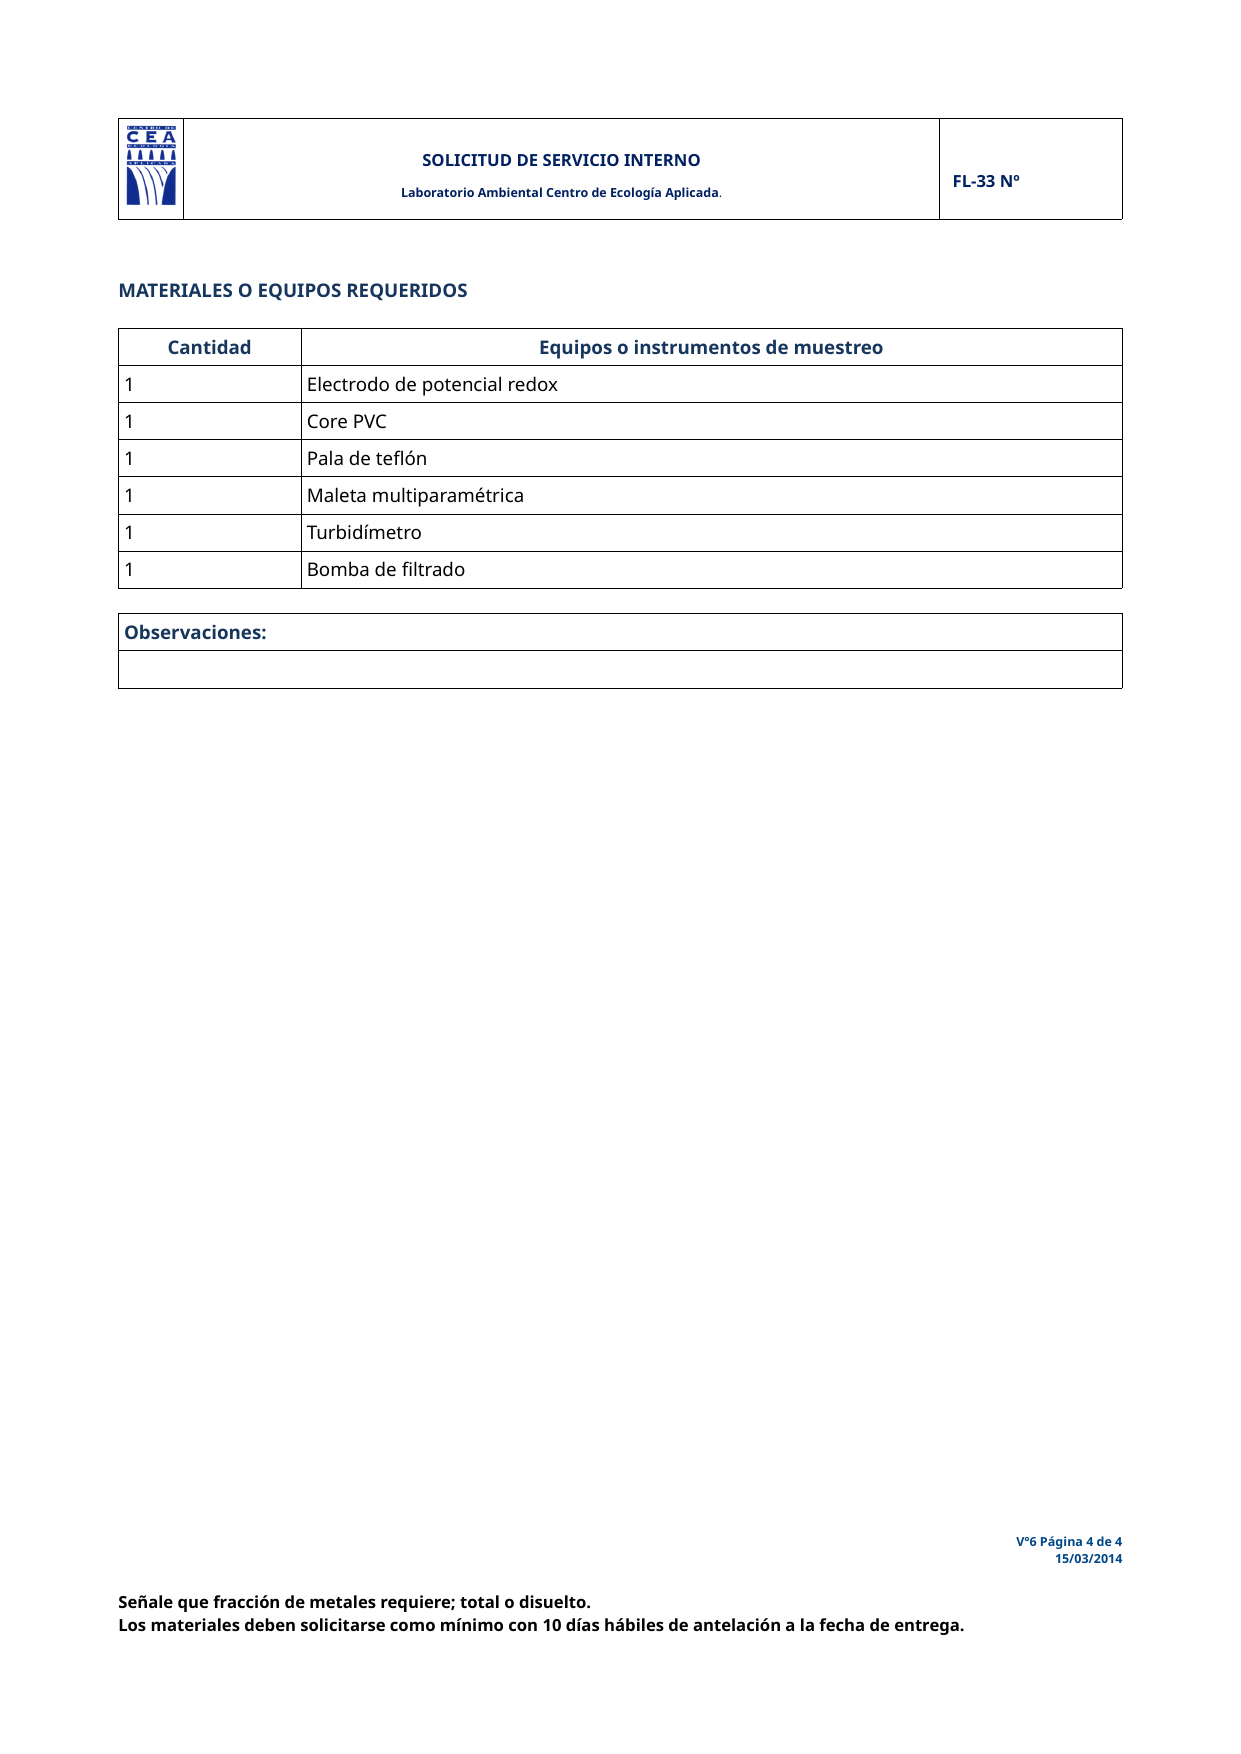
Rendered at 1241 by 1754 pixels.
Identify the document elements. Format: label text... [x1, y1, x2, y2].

table_cell 1 [119, 366, 301, 402]
table_cell Electrodo de potencial redox [302, 366, 1122, 402]
table_cell [119, 651, 1122, 687]
picture [124, 123, 179, 207]
table_cell Bomba de filtrado [302, 552, 1122, 588]
table_cell Maleta multiparamétrica [302, 477, 1122, 513]
table_cell 1 [119, 515, 301, 551]
table_cell Pala de teflón [302, 440, 1122, 476]
table_cell Turbidímetro [302, 515, 1122, 551]
table_cell Core PVC [302, 403, 1122, 439]
table_cell 1 [119, 403, 301, 439]
table_cell 1 [119, 477, 301, 513]
text MATERIALES O EQUIPOS REQUERIDOS [118, 277, 1122, 303]
table_header Observaciones: [119, 614, 1122, 650]
table_cell 1 [119, 440, 301, 476]
table_cell 1 [119, 552, 301, 588]
table_header Equipos o instrumentos de muestreo [302, 329, 1122, 365]
table_header Cantidad [119, 329, 301, 365]
